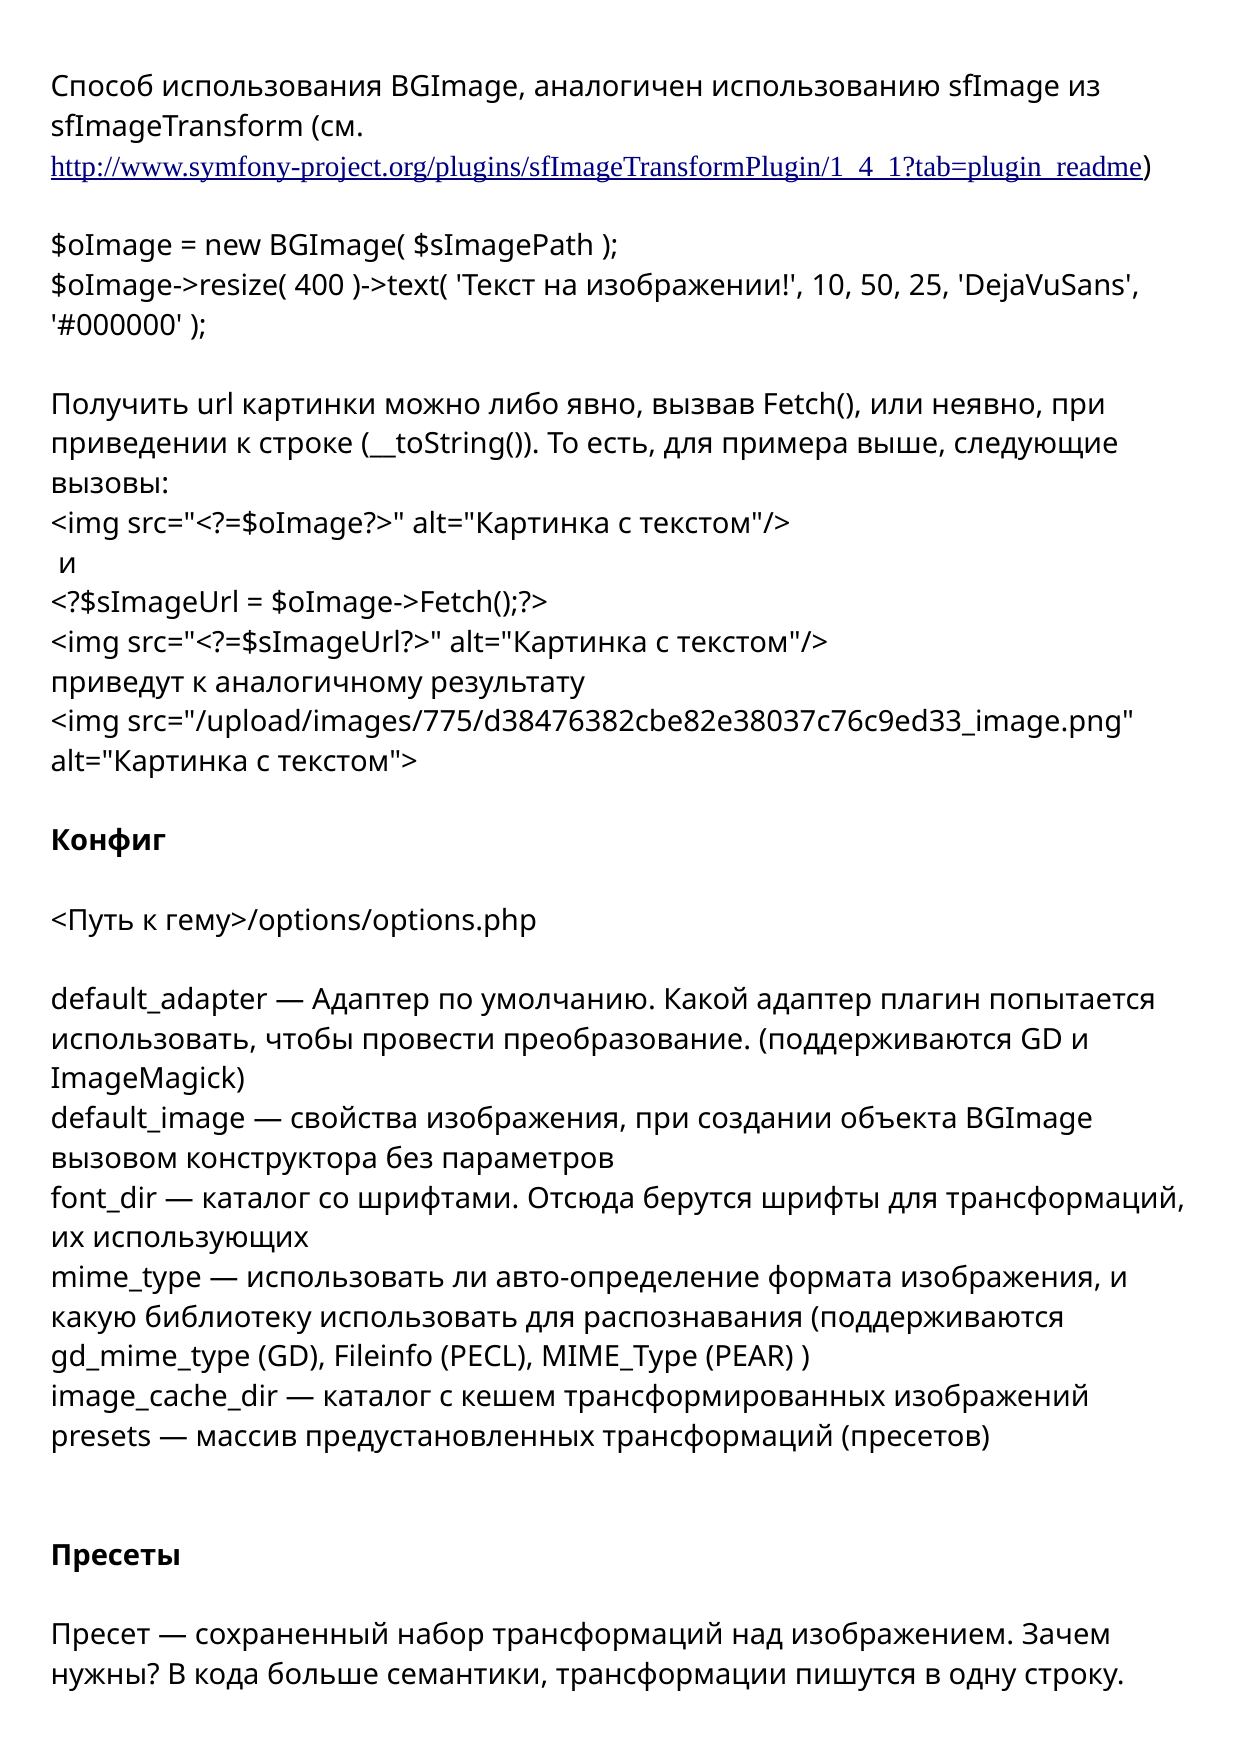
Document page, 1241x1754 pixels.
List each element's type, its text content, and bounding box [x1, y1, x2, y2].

text Конфиг [50, 820, 1201, 859]
text <?$sImageUrl = $oImage->Fetch();?> [50, 582, 1201, 621]
text Пресеты [50, 1534, 1201, 1574]
text <Путь к гему>/options/options.php [50, 899, 1201, 939]
text default_image — свойства изображения, при создании объекта BGImage вызовом конструктора без параметров [50, 1097, 1201, 1177]
text Получить url картинки можно либо явно, вызвав Fetch(), или неявно, при приведении к строке (__toString()). То есть, для примера выше, следующие вызовы: [50, 383, 1201, 502]
text <img src="<?=$oImage?>" alt="Картинка с текстом"/> [50, 502, 1201, 542]
text image_cache_dir — каталог с кешем трансформированных изображений [50, 1375, 1201, 1415]
text presets — массив предустановленных трансформаций (пресетов) [50, 1415, 1201, 1455]
text и [50, 542, 1201, 582]
text <img src="<?=$sImageUrl?>" alt="Картинка с текстом"/> [50, 621, 1201, 661]
text $oImage->resize( 400 )->text( 'Текст на изображении!', 10, 50, 25, 'DejaVuSans', '#000000' ); [50, 264, 1201, 343]
text default_adapter — Адаптер по умолчанию. Какой адаптер плагин попытается использовать, чтобы провести преобразование. (поддерживаются GD и ImageMagick) [50, 978, 1201, 1097]
text font_dir — каталог со шрифтами. Отсюда берутся шрифты для трансформаций, их использующих [50, 1177, 1201, 1256]
text Способ использования BGImage, аналогичен использованию sfImage из sfImageTransform (см. http://www.symfony-project.org/plugins/sfImageTransformPlugin/1_4_1?tab=plugin_readme) [50, 66, 1201, 185]
text Пресет — сохраненный набор трансформаций над изображением. Зачем нужны? В кода больше семантики, трансформации пишутся в одну строку. [50, 1613, 1201, 1693]
text mime_type — использовать ли авто-определение формата изображения, и какую библиотеку использовать для распознавания (поддерживаются gd_mime_type (GD), Fileinfo (PECL), MIME_Type (PEAR) ) [50, 1256, 1201, 1375]
text <img src="/upload/images/775/d38476382cbe82e38037c76c9ed33_image.png" alt="Картинка с текстом"> [50, 701, 1201, 780]
text приведут к аналогичному результату [50, 661, 1201, 701]
text $oImage = new BGImage( $sImagePath ); [50, 224, 1201, 264]
